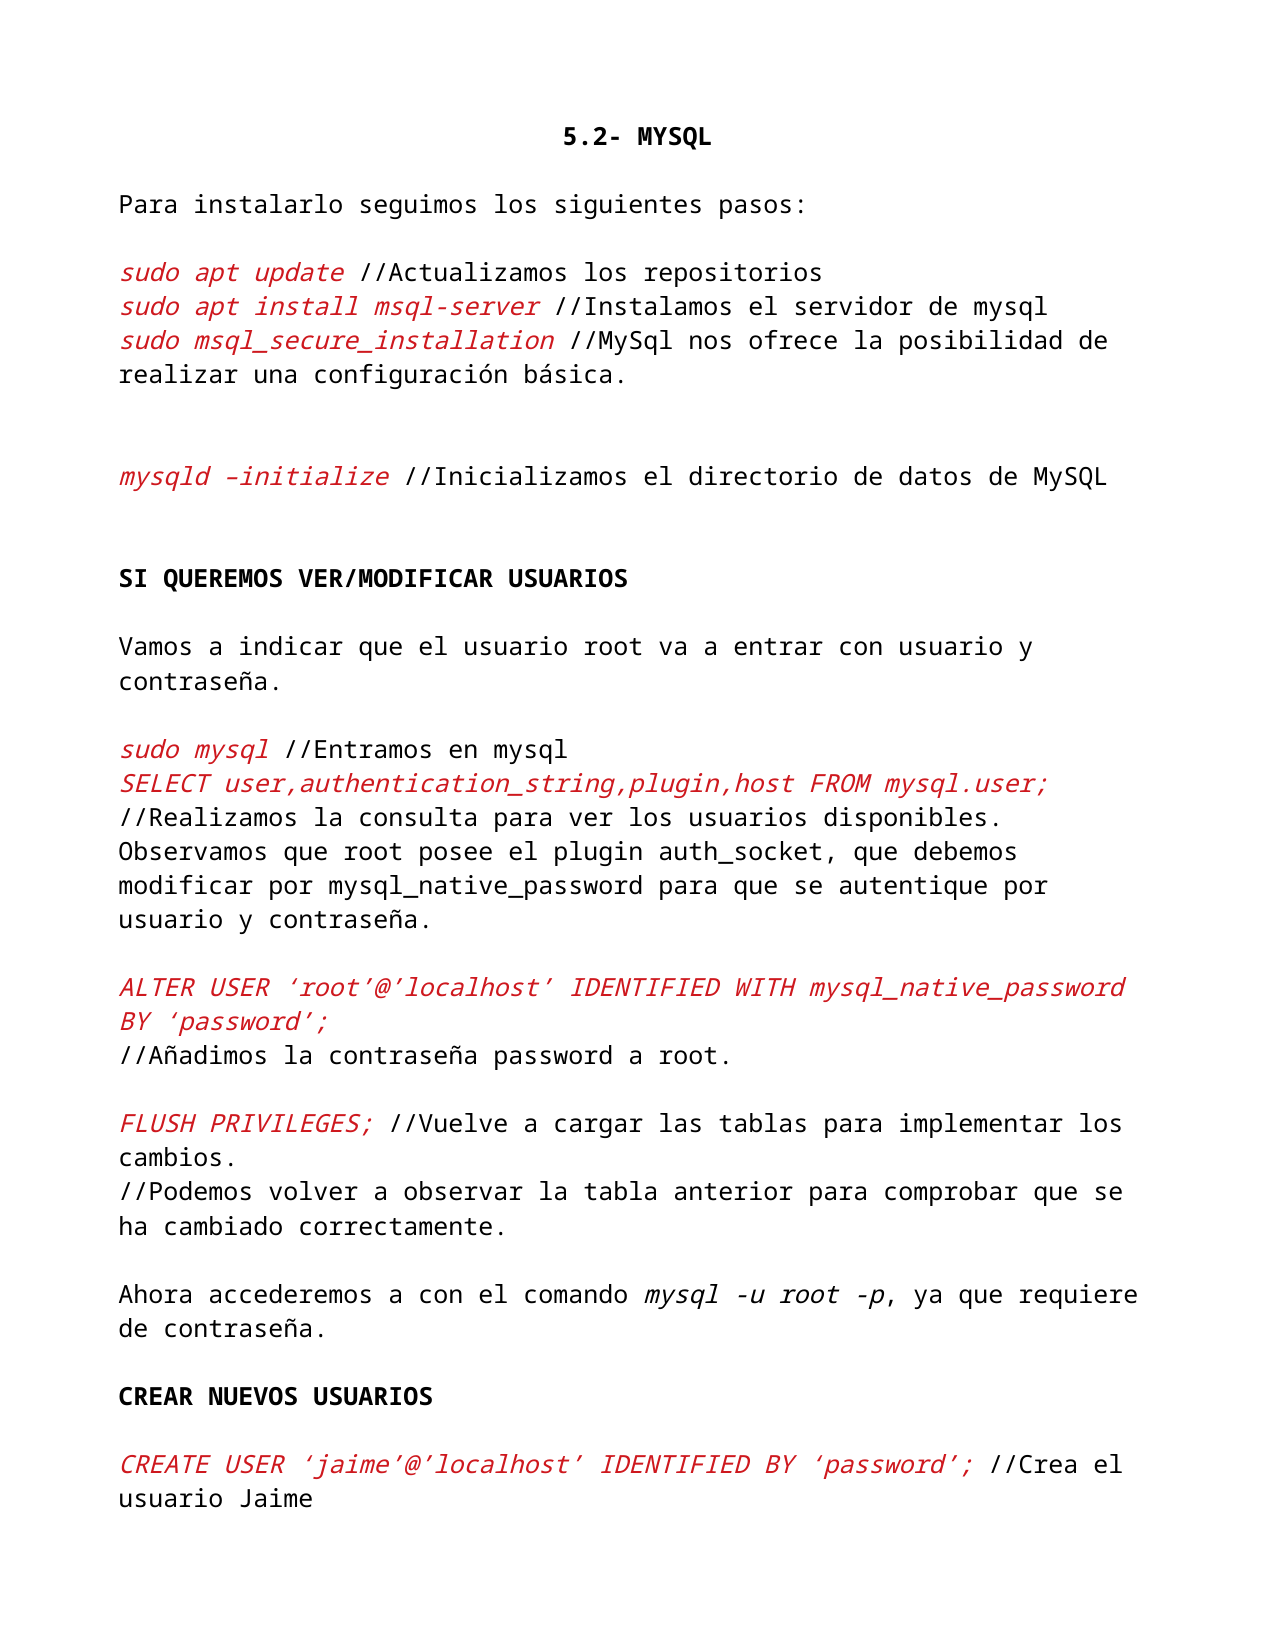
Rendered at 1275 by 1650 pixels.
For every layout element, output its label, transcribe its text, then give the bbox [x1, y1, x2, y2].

text mysqld –initialize //Inicializamos el directorio de datos de MySQL [118, 459, 1157, 493]
text Para instalarlo seguimos los siguientes pasos: [118, 186, 1157, 220]
text ALTER USER ‘root’@’localhost’ IDENTIFIED WITH mysql_native_password BY ‘password’; [118, 970, 1157, 1038]
text sudo mysql //Entramos en mysql [118, 731, 1157, 765]
text //Añadimos la contraseña password a root. [118, 1038, 1157, 1072]
text sudo apt update //Actualizamos los repositorios [118, 254, 1157, 288]
text 5.2- MYSQL [118, 118, 1157, 152]
text CREATE USER ‘jaime’@’localhost’ IDENTIFIED BY ‘password’; //Crea el usuario Jaime [118, 1447, 1157, 1515]
text sudo msql_secure_installation //MySql nos ofrece la posibilidad de realizar una configuración básica. [118, 322, 1157, 391]
text //Realizamos la consulta para ver los usuarios disponibles. Observamos que root posee el plugin auth_socket, que debemos modificar por mysql_native_password para que se autentique por usuario y contraseña. [118, 799, 1157, 936]
text FLUSH PRIVILEGES; //Vuelve a cargar las tablas para implementar los cambios. [118, 1106, 1157, 1174]
text CREAR NUEVOS USUARIOS [118, 1378, 1157, 1412]
text SI QUEREMOS VER/MODIFICAR USUARIOS [118, 561, 1157, 595]
text Vamos a indicar que el usuario root va a entrar con usuario y contraseña. [118, 629, 1157, 697]
text sudo apt install msql-server //Instalamos el servidor de mysql [118, 288, 1157, 322]
text //Podemos volver a observar la tabla anterior para comprobar que se ha cambiado correctamente. [118, 1174, 1157, 1242]
text Ahora accederemos a con el comando mysql -u root -p, ya que requiere de contraseña. [118, 1276, 1157, 1344]
text SELECT user,authentication_string,plugin,host FROM mysql.user; [118, 765, 1157, 799]
